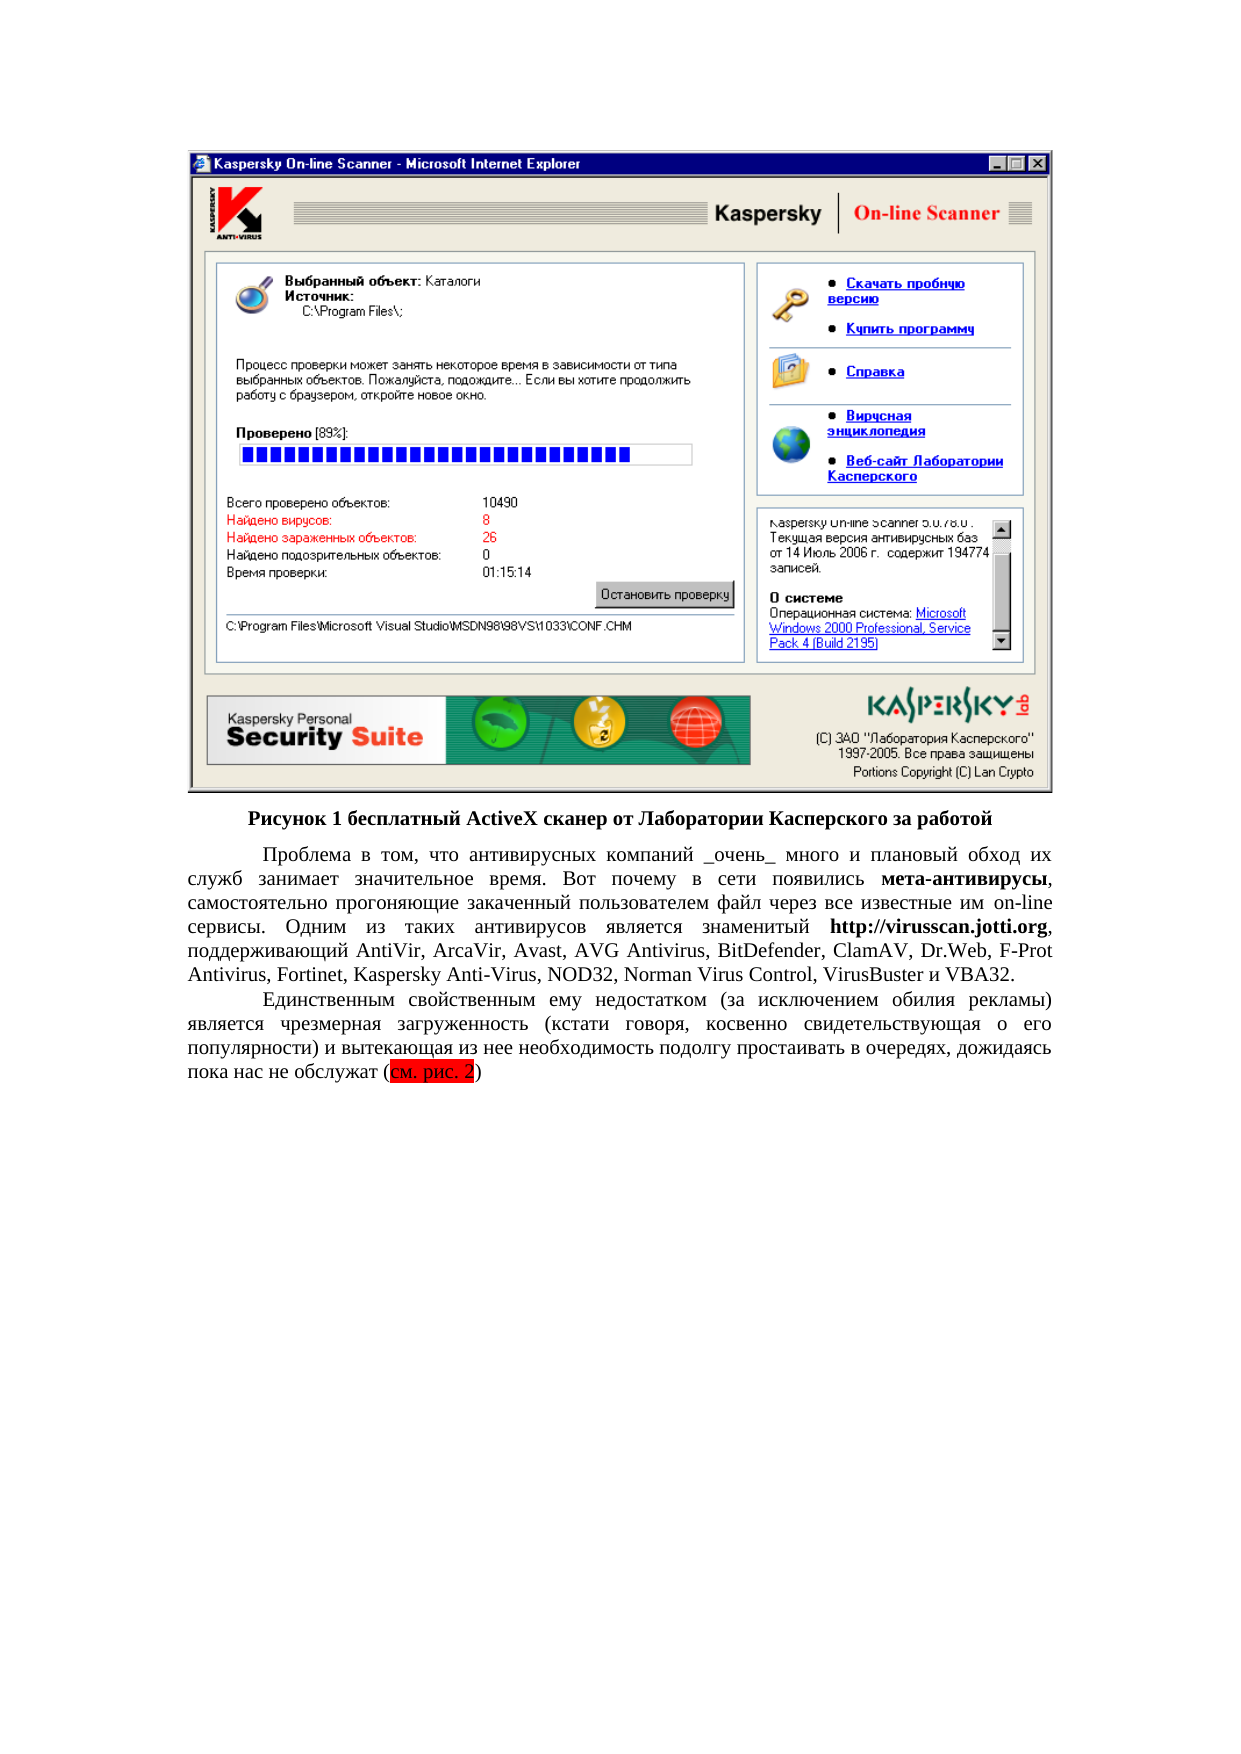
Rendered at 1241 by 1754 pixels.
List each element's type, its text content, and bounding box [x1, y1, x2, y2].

picture [187, 150, 1053, 793]
text Проблема в том, что антивирусных компаний _очень_ много и плановый обход их служб занимает значительное время. Вот почему в сети появились мета-антивирусы, самостоятельно прогоняющие закаченный пользователем файл через все известные им on-line сервисы. Одним из таких антивирусов является знаменитый http://virusscan.jotti.org, поддерживающий AntiVir, ArcaVir, Avast, AVG Antivirus, BitDefender, ClamAV, Dr.Web, F-Prot Antivirus, Fortinet, Kaspersky Anti-Virus, NOD32, Norman Virus Control, VirusBuster и VBA32. [187, 842, 1053, 986]
text Единственным свойственным ему недостатком (за исключением обилия рекламы) является чрезмерная загруженность (кстати говоря, косвенно свидетельствующая о его популярности) и вытекающая из нее необходимость подолгу простаивать в очередях, дожидаясь пока нас не обслужат (см. рис. 2) [187, 986, 1053, 1083]
text Рисунок 1 бесплатный ActiveX сканер от Лаборатории Касперского за работой [187, 806, 1053, 829]
